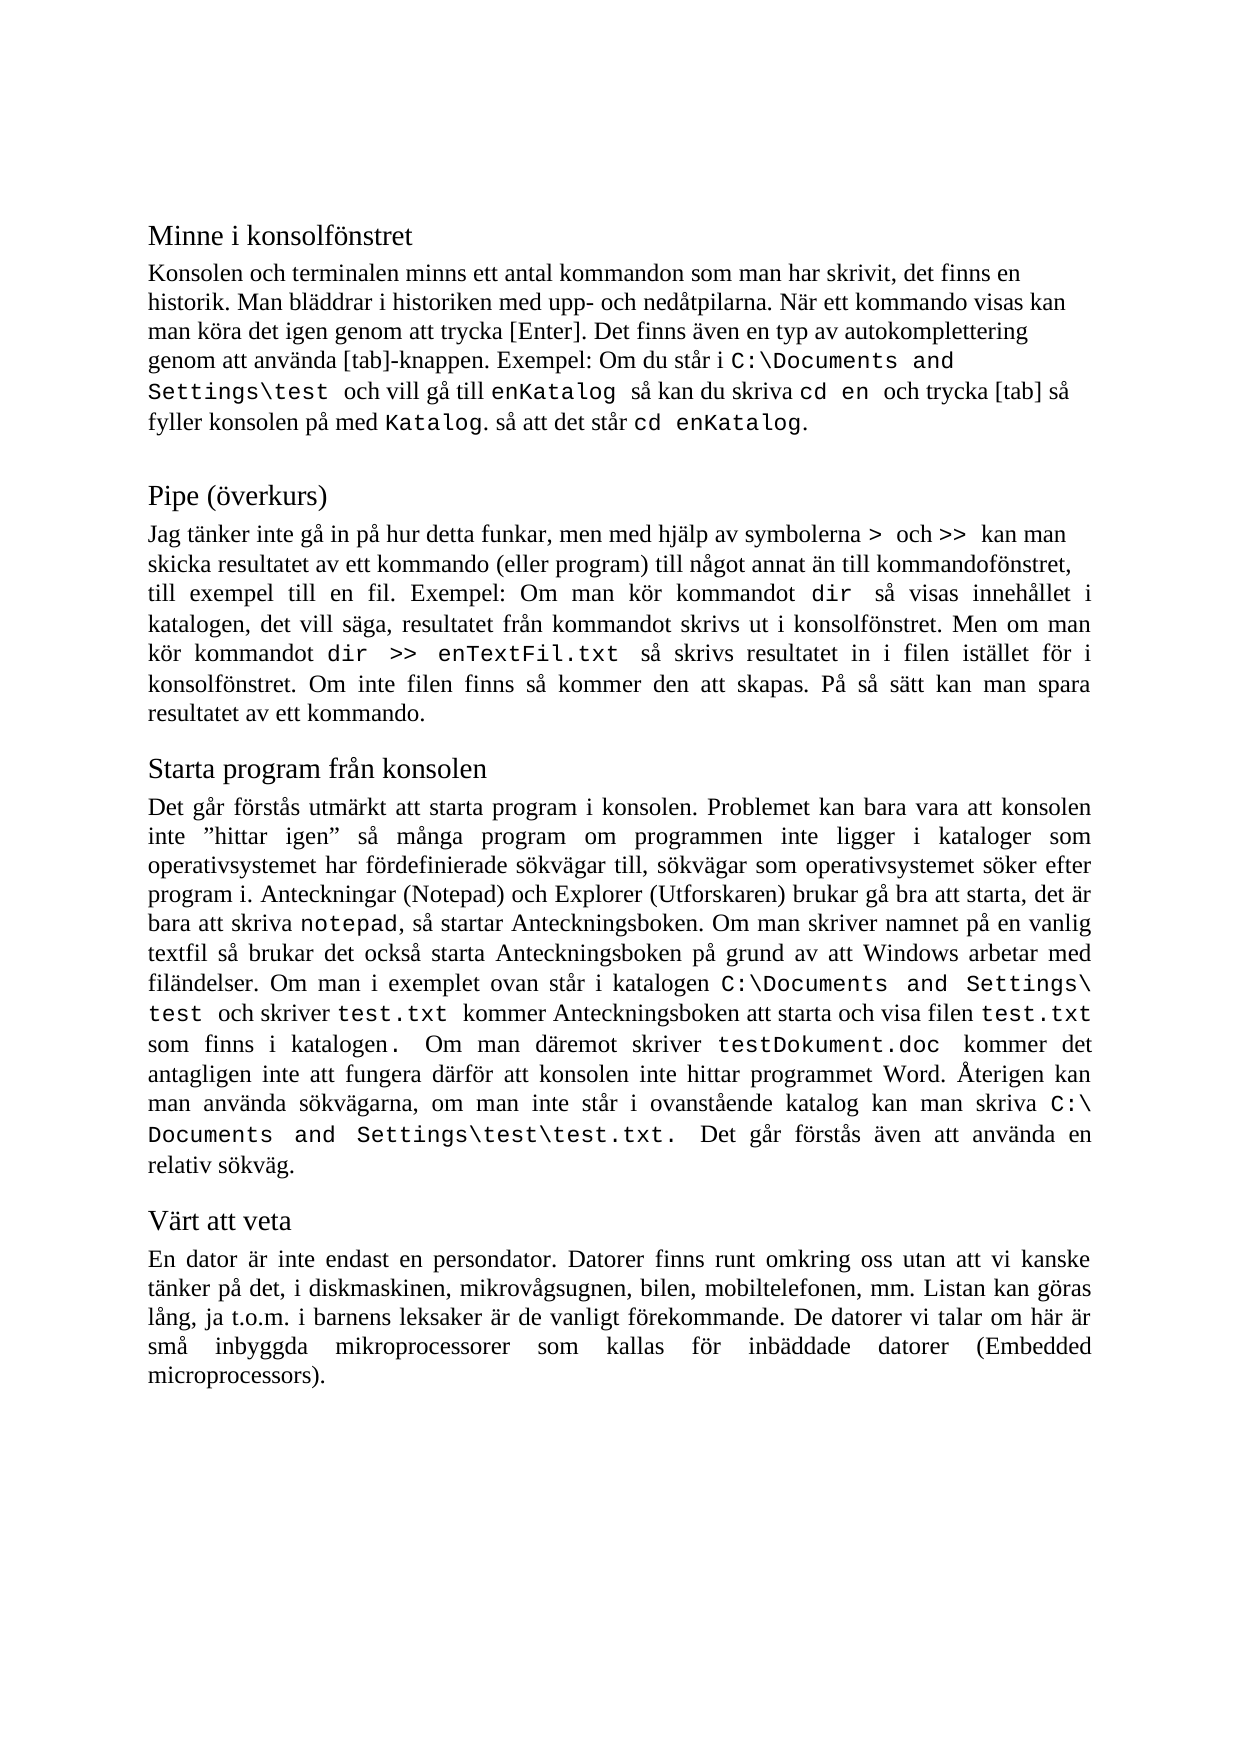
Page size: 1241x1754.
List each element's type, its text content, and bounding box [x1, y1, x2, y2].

text skicka resultatet av ett kommando (eller program) till något annat än till kommandofönstret, [148, 549, 1092, 578]
text Konsolen och terminalen minns ett antal kommandon som man har skrivit, det finns en historik. Man bläddrar i historiken med upp- och nedåtpilarna. När ett kommando visas kan man köra det igen genom att trycka [Enter]. Det finns även en typ av autokomplettering genom att använda [tab]-knappen. Exempel: Om du står i C:\Documents and Settings\test och vill gå till enKatalog så kan du skriva cd en och trycka [tab] så fyller konsolen på med Katalog. så att det står cd enKatalog. [148, 258, 1092, 437]
text Starta program från konsolen [148, 752, 1092, 785]
text Jag tänker inte gå in på hur detta funkar, men med hjälp av symbolerna > och >> kan man [148, 518, 1092, 549]
text Värt att veta [148, 1204, 1092, 1237]
text En dator är inte endast en persondator. Datorer finns runt omkring oss utan att vi kanske tänker på det, i diskmaskinen, mikrovågsugnen, bilen, mobiltelefonen, mm. Listan kan göras lång, ja t.o.m. i barnens leksaker är de vanligt förekommande. De datorer vi talar om här är små inbyggda mikroprocessorer som kallas för inbäddade datorer (Embedded microprocessors). [148, 1243, 1092, 1389]
text Pipe (överkurs) [148, 479, 1092, 512]
text Det går förstås utmärkt att starta program i konsolen. Problemet kan bara vara att konsolen inte ”hittar igen” så många program om programmen inte ligger i kataloger som operativsystemet har fördefinierade sökvägar till, sökvägar som operativsystemet söker efter program i. Anteckningar (Notepad) och Explorer (Utforskaren) brukar gå bra att starta, det är bara att skriva notepad, så startar Anteckningsboken. Om man skriver namnet på en vanlig textfil så brukar det också starta Anteckningsboken på grund av att Windows arbetar med filändelser. Om man i exemplet ovan står i katalogen C:\Documents and Settings\test och skriver test.txt kommer Anteckningsboken att starta och visa filen test.txt som finns i katalogen. Om man däremot skriver testDokument.doc kommer det antagligen inte att fungera därför att konsolen inte hittar programmet Word. Återigen kan man använda sökvägarna, om man inte står i ovanstående katalog kan man skriva C:\Documents and Settings\test\test.txt. Det går förstås även att använda en relativ sökväg. [148, 791, 1092, 1179]
text till exempel till en fil. Exempel: Om man kör kommandot dir så visas innehållet i katalogen, det vill säga, resultatet från kommandot skrivs ut i konsolfönstret. Men om man kör kommandot dir >> enTextFil.txt så skrivs resultatet in i filen istället för i konsolfönstret. Om inte filen finns så kommer den att skapas. På så sätt kan man spara resultatet av ett kommando. [148, 578, 1092, 727]
text Minne i konsolfönstret [148, 218, 1092, 252]
